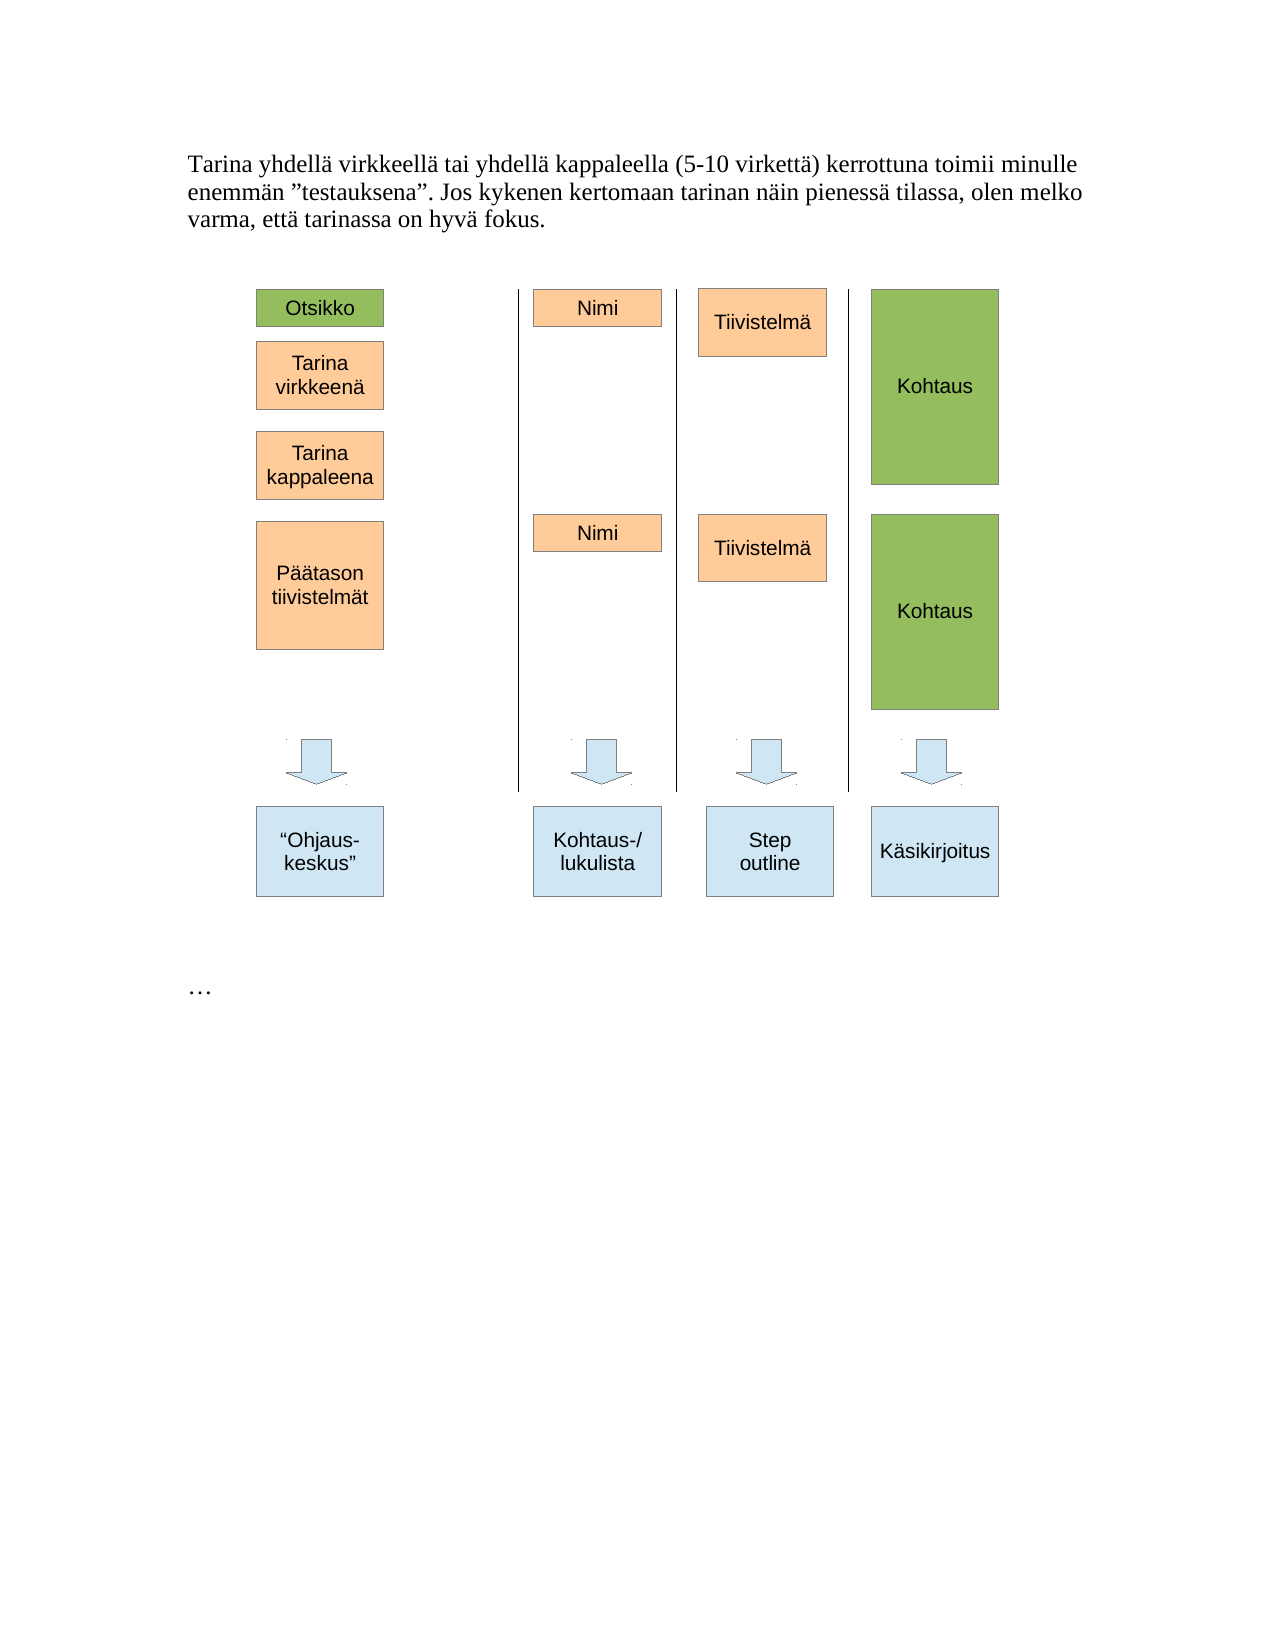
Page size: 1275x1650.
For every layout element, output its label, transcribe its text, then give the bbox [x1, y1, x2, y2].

text Tarina yhdellä virkkeellä tai yhdellä kappaleella (5-10 virkettä) kerrottuna toimii minulle enemmän ”testauksena”. Jos kykenen kertomaan tarinan näin pienessä tilassa, olen melko varma, että tarinassa on hyvä fokus. [187, 150, 1087, 233]
text … [187, 972, 1087, 1000]
